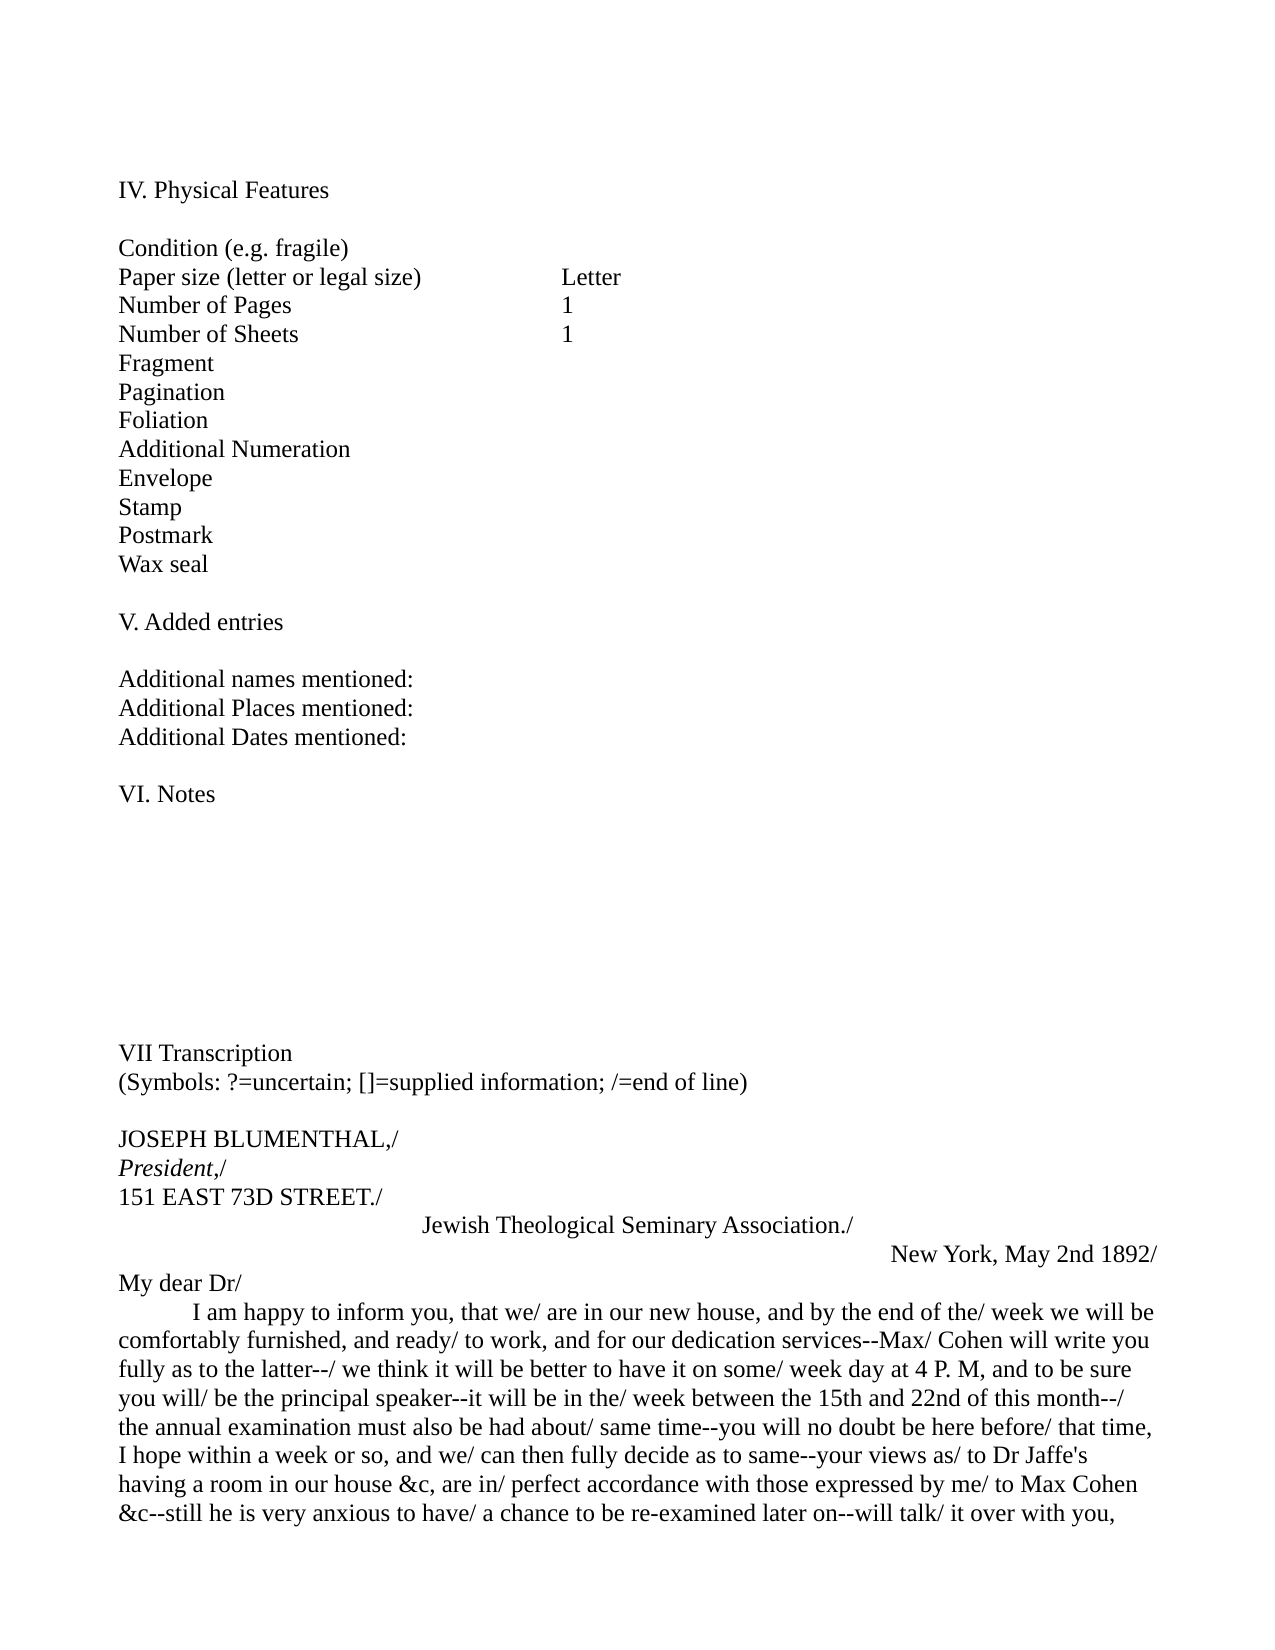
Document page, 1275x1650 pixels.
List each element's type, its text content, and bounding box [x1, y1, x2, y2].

text Number of Sheets 1 [118, 319, 1157, 348]
text (Symbols: ?=uncertain; []=supplied information; /=end of line) [118, 1067, 1157, 1096]
text IV. Physical Features [118, 176, 1157, 204]
text JOSEPH BLUMENTHAL,/ [118, 1124, 1157, 1153]
text Stamp [118, 492, 1157, 521]
text My dear Dr/ [118, 1268, 1157, 1297]
text Fragment [118, 348, 1157, 377]
text Wax seal [118, 549, 1157, 578]
text VII Transcription [118, 1038, 1157, 1067]
text Additional Dates mentioned: [118, 722, 1157, 751]
text 151 EAST 73D STREET./ [118, 1182, 1157, 1211]
text Additional Places mentioned: [118, 693, 1157, 722]
text New York, May 2nd 1892/ [118, 1239, 1157, 1268]
text Envelope [118, 463, 1157, 492]
text I am happy to inform you, that we/ are in our new house, and by the end of the/ week we will be comfortably furnished, and ready/ to work, and for our dedication services--Max/ Cohen will write you fully as to the latter--/ we think it will be better to have it on some/ week day at 4 P. M, and to be sure you will/ be the principal speaker--it will be in the/ week between the 15th and 22nd of this month--/ the annual examination must also be had about/ same time--you will no doubt be here before/ that time, I hope within a week or so, and we/ can then fully decide as to same--your views as/ to Dr Jaffe's having a room in our house &c, are in/ perfect accordance with those expressed by me/ to Max Cohen &c--still he is very anxious to have/ a chance to be re-examined later on--will talk/ it over with you, [118, 1297, 1157, 1527]
text Additional names mentioned: [118, 664, 1157, 693]
text Foliation [118, 406, 1157, 434]
text Pagination [118, 377, 1157, 406]
text Condition (e.g. fragile) [118, 233, 1157, 262]
text President,/ [118, 1153, 1157, 1182]
text Paper size (letter or legal size) Letter [118, 262, 1157, 291]
text Postma rk [118, 521, 1157, 549]
text V. Added entries [118, 607, 1157, 636]
text VI. Notes [118, 779, 1157, 808]
text Jewish Theological Seminary Association./ [118, 1211, 1157, 1239]
text Additional Numeration [118, 434, 1157, 463]
text Number of Pages 1 [118, 291, 1157, 319]
